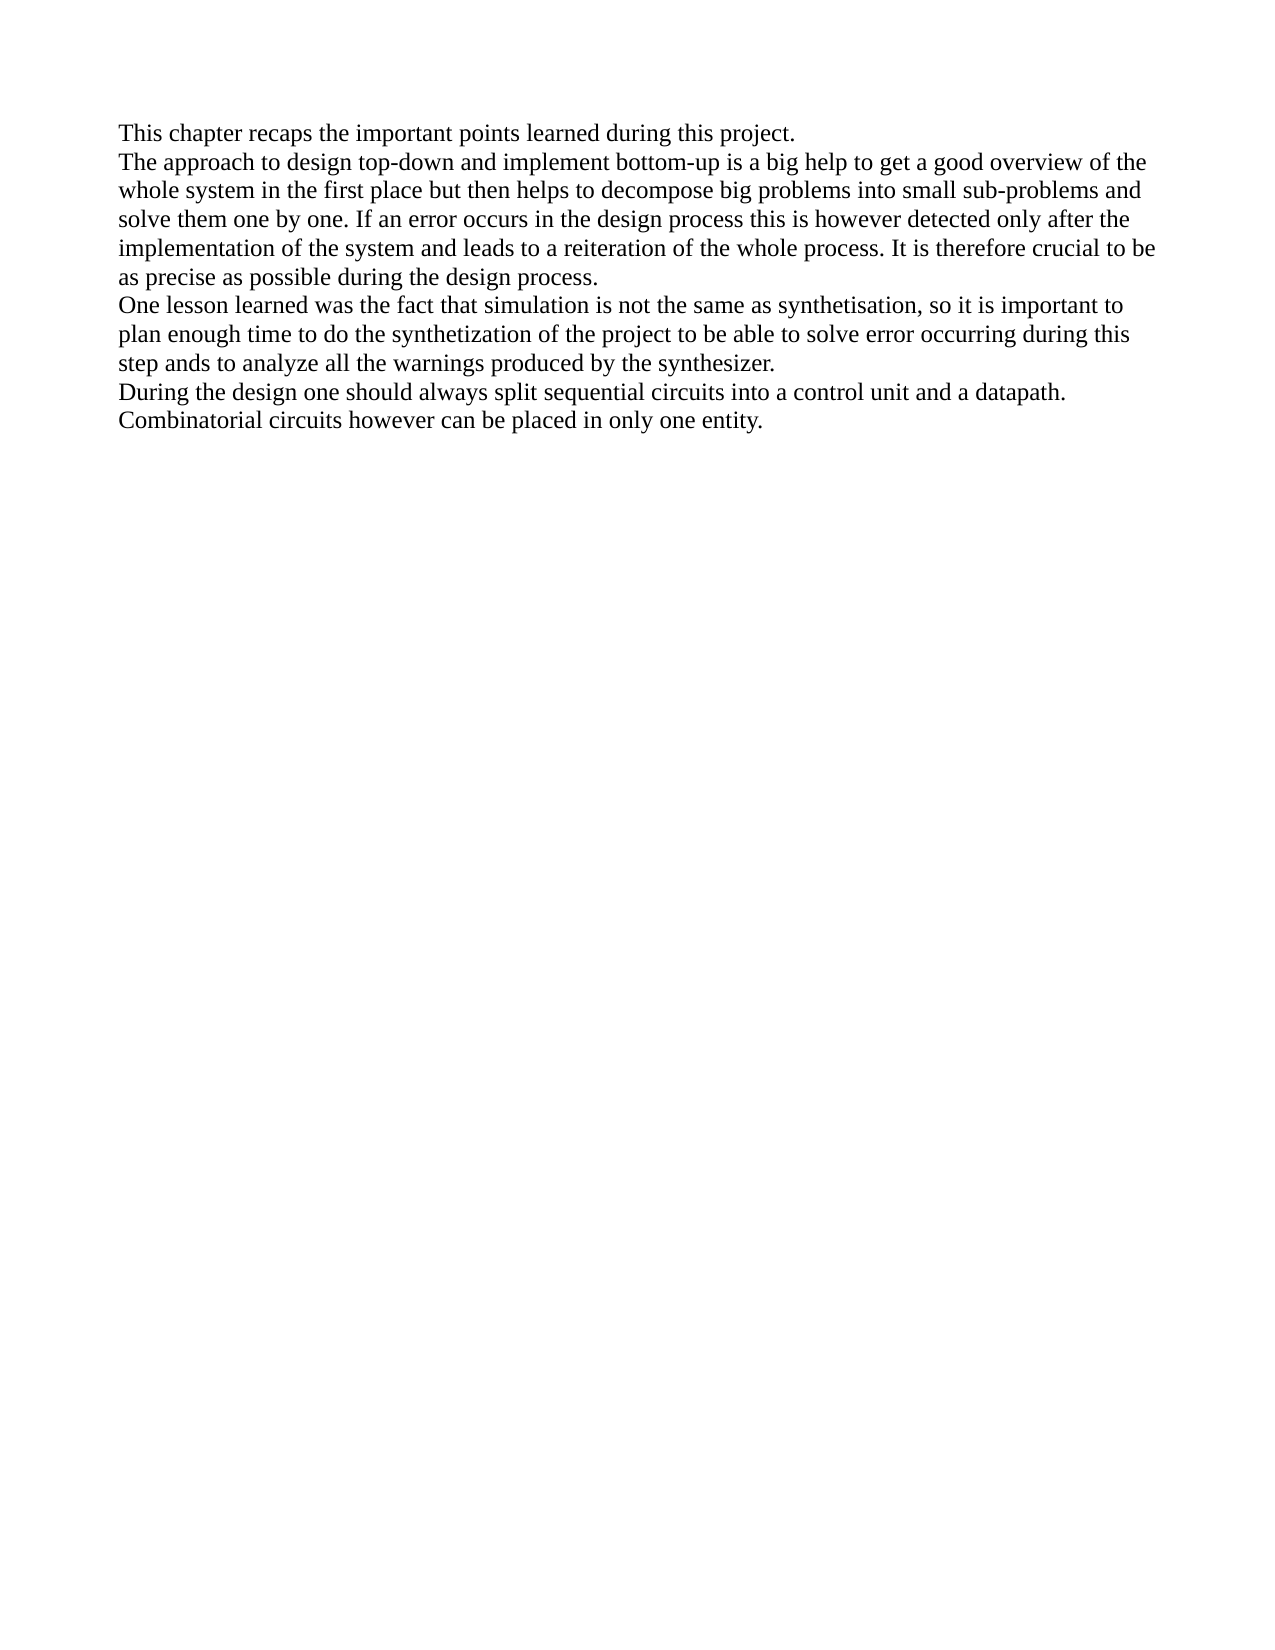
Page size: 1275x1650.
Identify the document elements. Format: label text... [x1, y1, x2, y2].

text This chapter recaps the important points learned during this project. [118, 118, 1157, 147]
text The approach to design top-down and implement bottom-up is a big help to get a good overview of the whole system in the first place but then helps to decompose big problems into small sub-problems and solve them one by one. If an error occurs in the design process this is however detected only after the implementation of the system and leads to a reiteration of the whole process. It is therefore crucial to be as precise as possible during the design process. [118, 147, 1157, 291]
text During the design one should always split sequential circuits into a control unit and a datapath. Combinatorial circuits however can be placed in only one entity. [118, 377, 1157, 434]
text One lesson learned was the fact that simulation is not the same as synthetisation, so it is important to plan enough time to do the synthetization of the project to be able to solve error occurring during this step ands to analyze all the warnings produced by the synthesizer. [118, 291, 1157, 377]
